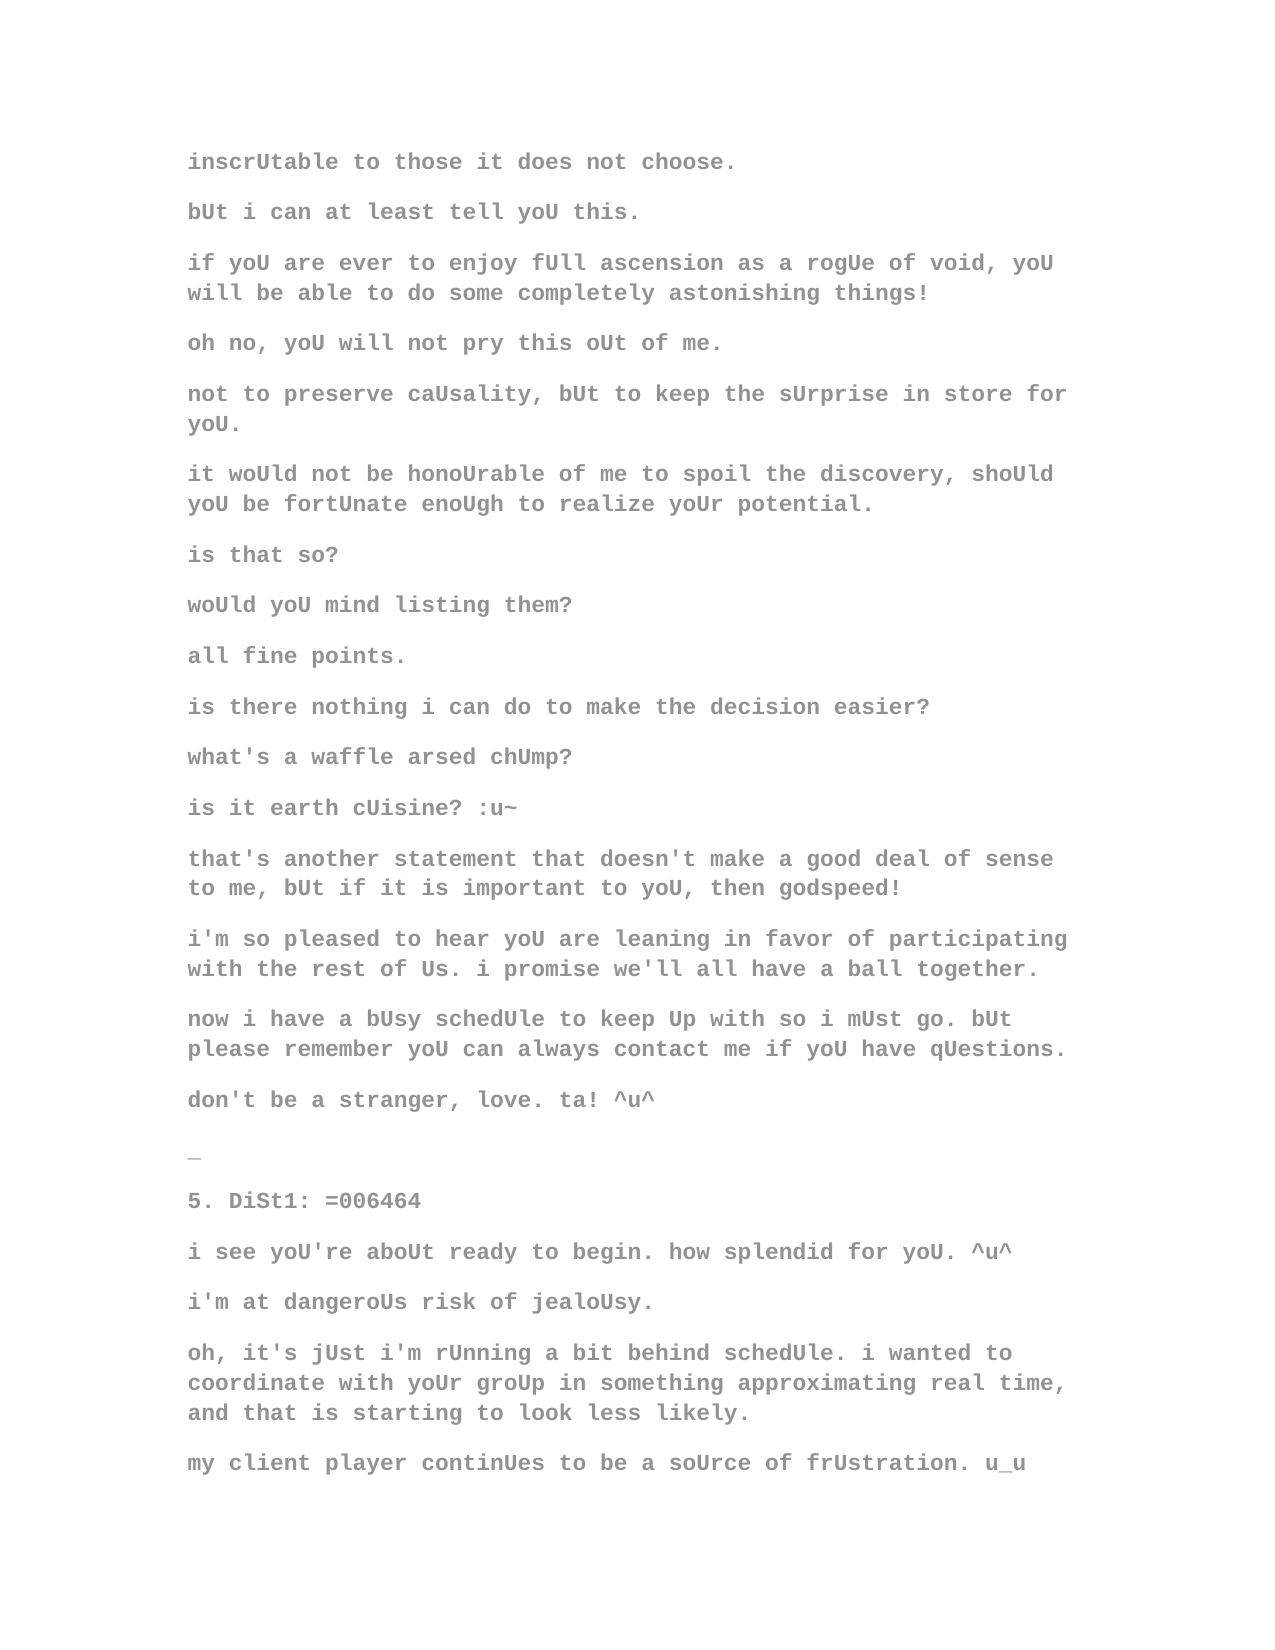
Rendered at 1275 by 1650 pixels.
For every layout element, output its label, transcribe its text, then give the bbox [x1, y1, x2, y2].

text is it earth cUisine? :u~ [187, 796, 1087, 822]
text _ [187, 1139, 1087, 1165]
text bUt i can at least tell yoU this. [187, 201, 1087, 227]
text if yoU are ever to enjoy fUll ascension as a rogUe of void, yoU will be able to do some completely astonishing things! [187, 251, 1087, 307]
text is that so? [187, 543, 1087, 569]
text inscrUtable to those it does not choose. [187, 150, 1087, 176]
text i'm at dangeroUs risk of jealoUsy. [187, 1291, 1087, 1317]
text oh, it's jUst i'm rUnning a bit behind schedUle. i wanted to coordinate with yoUr groUp in something approximating real time, and that is starting to look less likely. [187, 1341, 1087, 1427]
text i'm so pleased to hear yoU are leaning in favor of participating with the rest of Us. i promise we'll all have a ball together. [187, 927, 1087, 983]
text don't be a stranger, love. ta! ^u^ [187, 1088, 1087, 1114]
text it woUld not be honoUrable of me to spoil the discovery, shoUld yoU be fortUnate enoUgh to realize yoUr potential. [187, 463, 1087, 518]
text what's a waffle arsed chUmp? [187, 746, 1087, 772]
text all fine points. [187, 644, 1087, 670]
text oh no, yoU will not pry this oUt of me. [187, 332, 1087, 358]
text that's another statement that doesn't make a good deal of sense to me, bUt if it is important to yoU, then godspeed! [187, 847, 1087, 903]
text now i have a bUsy schedUle to keep Up with so i mUst go. bUt please remember yoU can always contact me if yoU have qUestions. [187, 1008, 1087, 1063]
text not to preserve caUsality, bUt to keep the sUrprise in store for yoU. [187, 382, 1087, 438]
text woUld yoU mind listing them? [187, 594, 1087, 620]
text i see yoU're aboUt ready to begin. how splendid for yoU. ^u^ [187, 1240, 1087, 1266]
text my client player continUes to be a soUrce of frUstration. u_u [187, 1451, 1087, 1477]
text is there nothing i can do to make the decision easier? [187, 695, 1087, 721]
text 5. DiSt1: =006464 [187, 1189, 1087, 1215]
